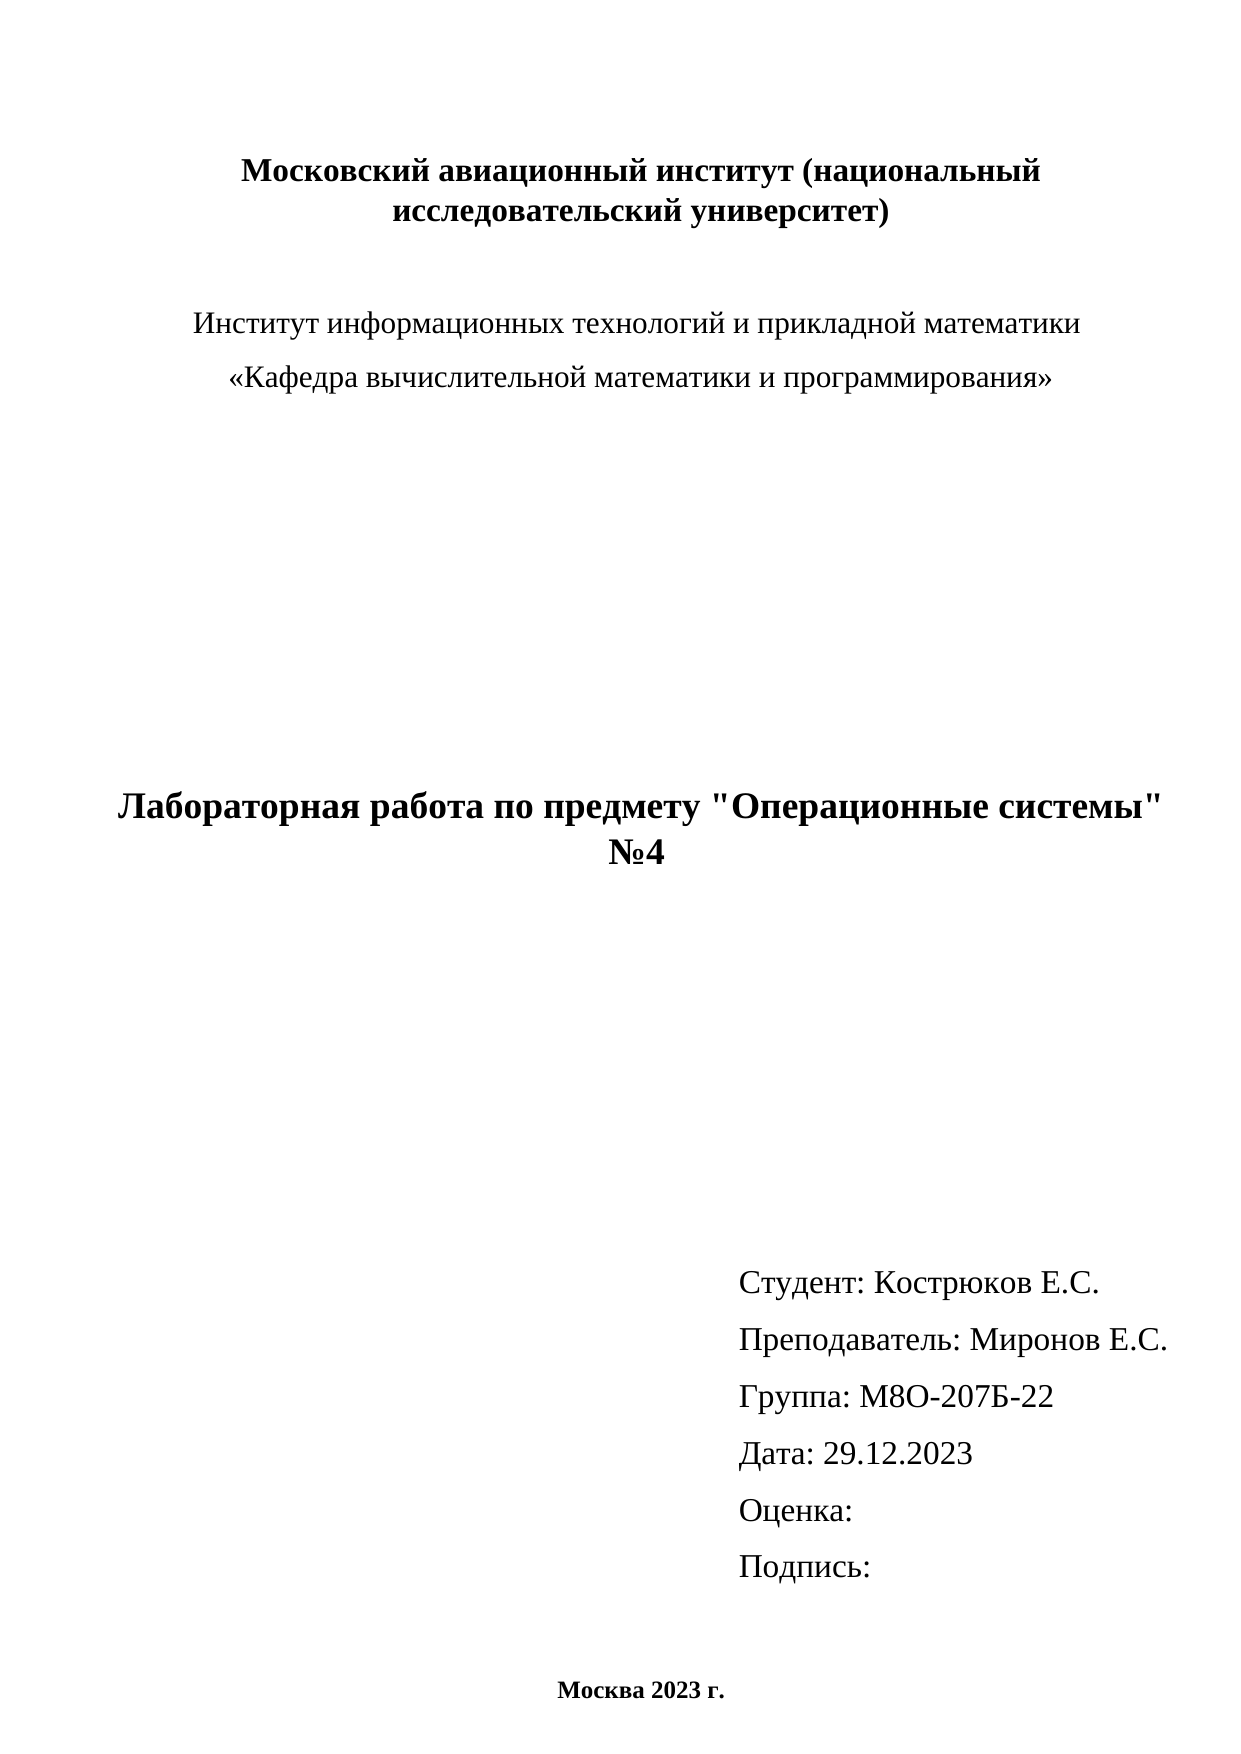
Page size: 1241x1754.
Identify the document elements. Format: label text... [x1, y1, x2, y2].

text Студент: Кострюков Е.С. [738, 1262, 1193, 1301]
text Московский авиационный институт (национальный исследовательский университет) [112, 150, 1169, 228]
text Дата: 29.12.2023 [738, 1433, 1193, 1471]
text Лабораторная работа по предмету "Операционные системы" №4 [112, 784, 1169, 872]
text «Кафедра вычислительной математики и программирования» [112, 358, 1169, 394]
text Преподаватель: Миронов Е.С. [738, 1319, 1193, 1357]
text Оценка: [738, 1490, 1193, 1528]
text Подпись: [738, 1547, 1193, 1585]
text Группа: М8О-207Б-22 [738, 1376, 1193, 1414]
text Институт информационных технологий и прикладной математики [112, 304, 1169, 340]
